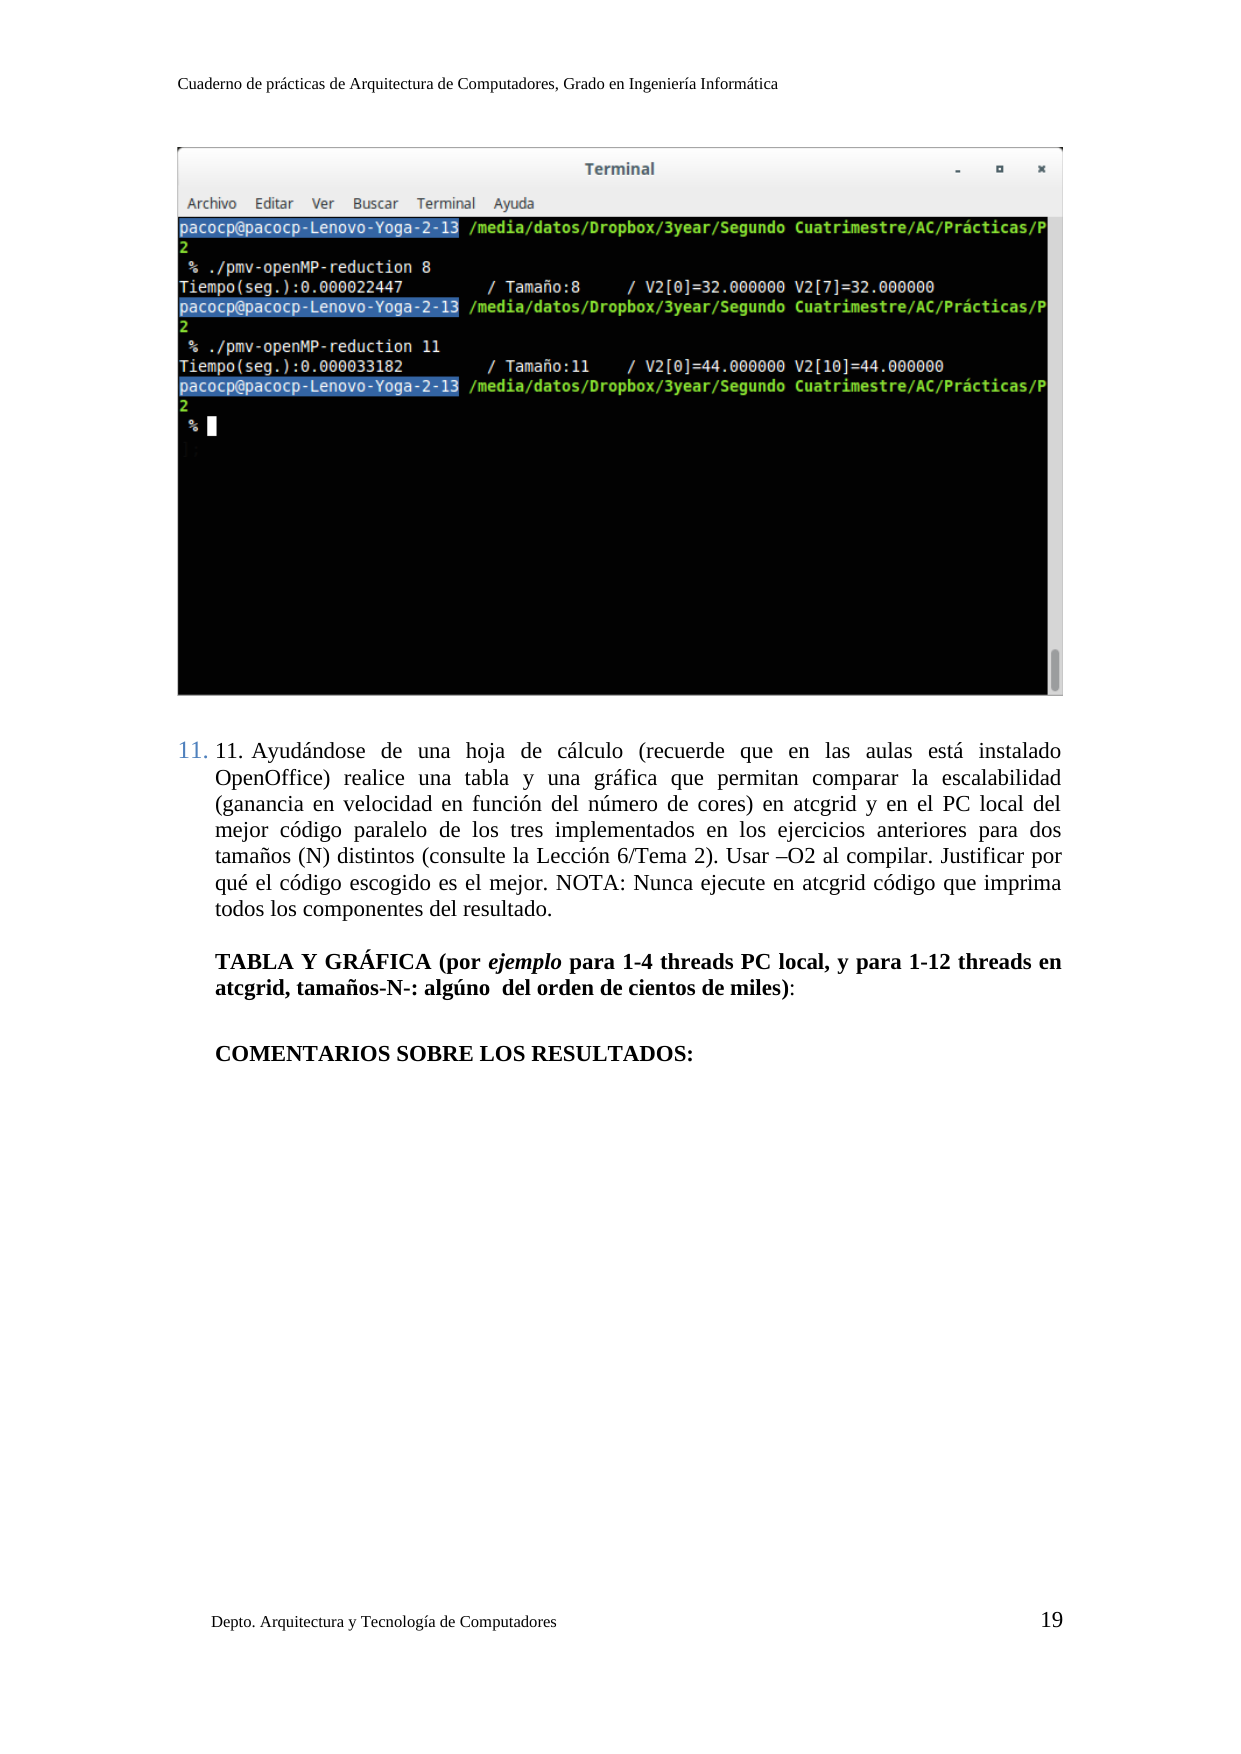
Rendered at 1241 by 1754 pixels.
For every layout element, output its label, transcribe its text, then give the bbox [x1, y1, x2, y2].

text COMENTARIOS SOBRE LOS RESULTADOS: [177, 1039, 1063, 1066]
list 11. Ayudándose de una hoja de cálculo (recuerde que en las aulas está instalado OpenOffice) realice una tabla y una gráfica que permitan comparar la escalabilidad (ganancia en velocidad en función del número de cores) en atcgrid y en el PC local del mejor código paralelo de los tres implementados en los ejercicios anteriores para dos tamaños (N) distintos (consulte la Lección 6/Tema 2). Usar –O2 al compilar. Justificar por qué el código escogido es el mejor. NOTA: Nunca ejecute en atcgrid código que imprima todos los componentes del resultado. [177, 735, 1063, 922]
picture [177, 147, 1063, 696]
text TABLA Y GRÁFICA (por ejemplo para 1-4 threads PC local, y para 1-12 threads en atcgrid, tamaños-N-: algúno del orden de cientos de miles): [215, 948, 1063, 1001]
